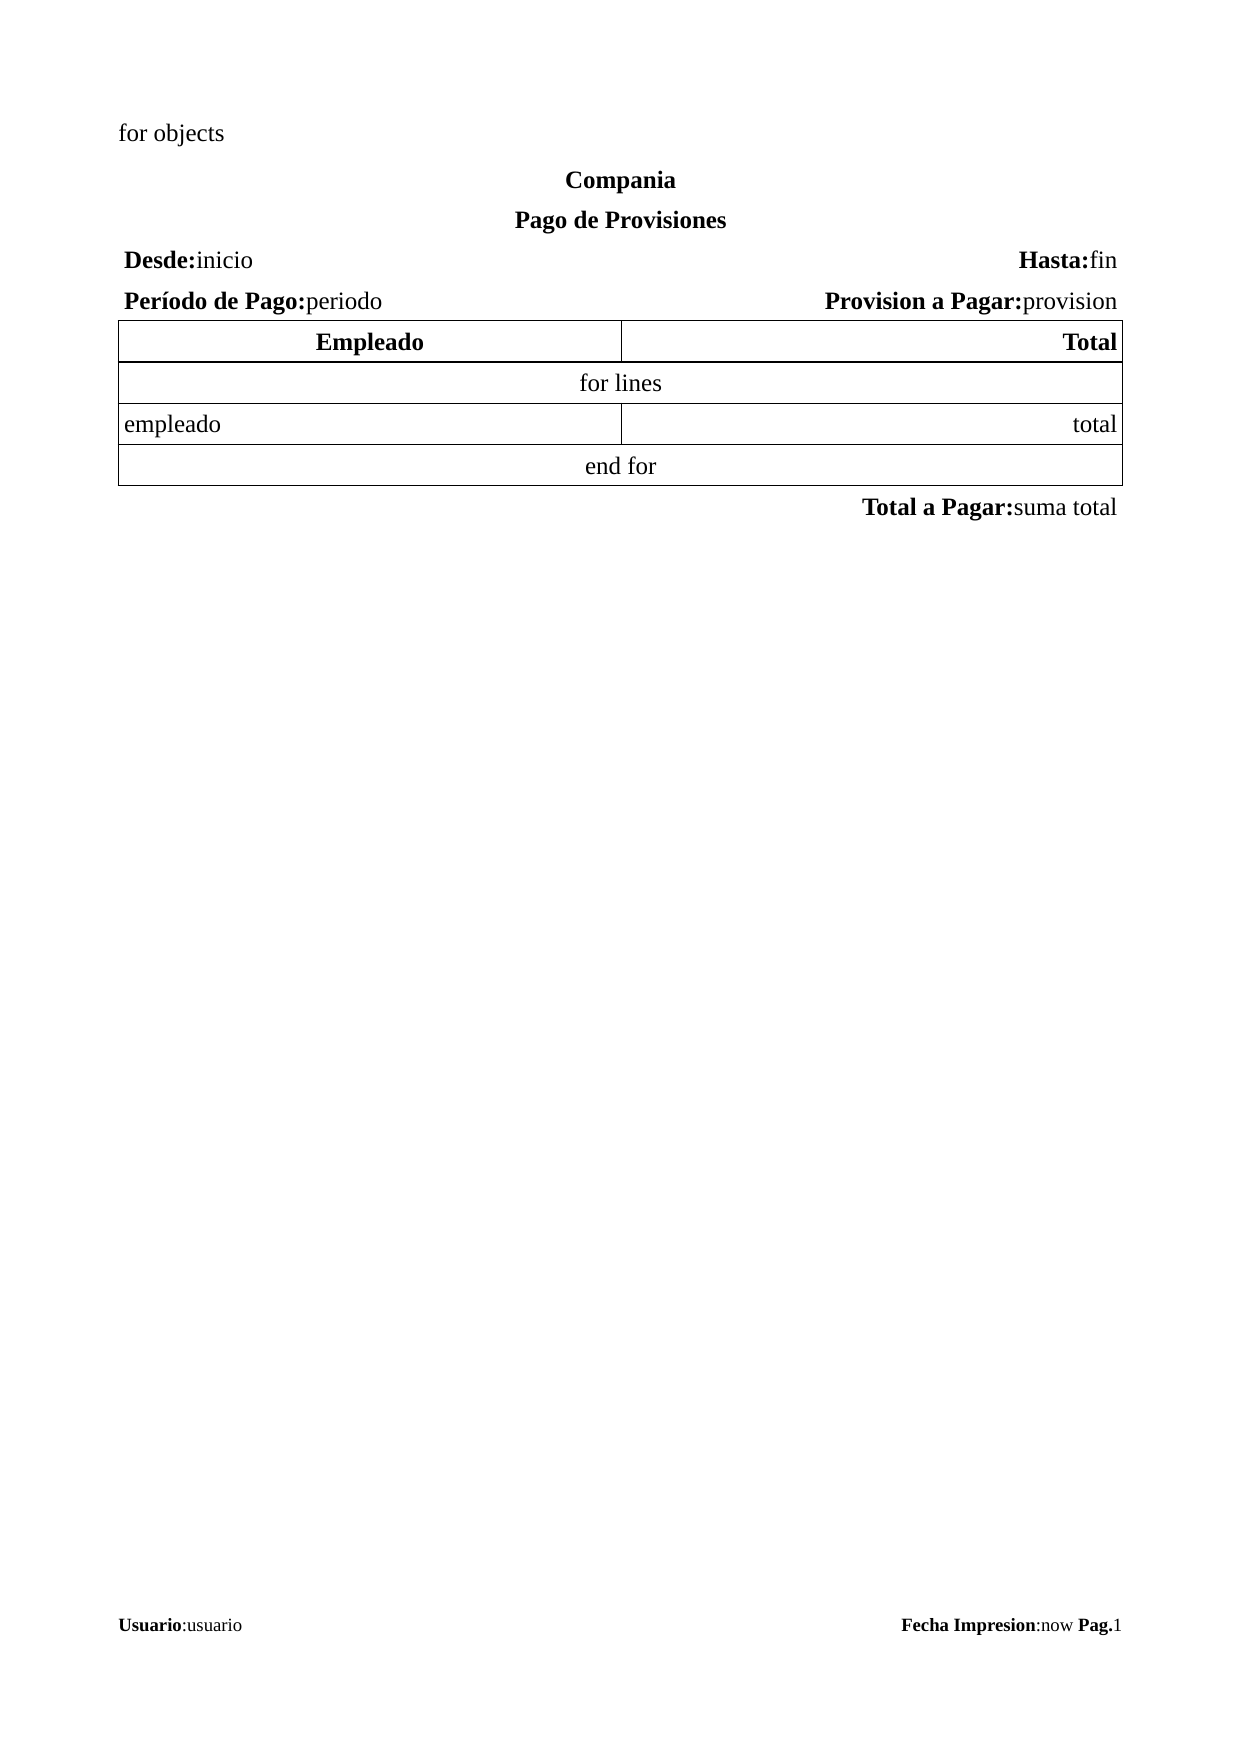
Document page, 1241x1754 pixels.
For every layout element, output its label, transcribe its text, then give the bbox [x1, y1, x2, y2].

table_cell Total a Pagar:suma total [621, 486, 1123, 526]
table_cell Pago de Provisiones [118, 200, 1123, 240]
table_cell [118, 486, 621, 526]
table_cell Hasta:fin [621, 240, 1123, 280]
table_cell Período de Pago:periodo [118, 280, 621, 320]
text for objects [118, 118, 1122, 147]
table_cell empleado [119, 404, 621, 444]
table_cell for lines [119, 363, 1122, 403]
table_cell total [622, 404, 1122, 444]
table_cell Total [622, 321, 1122, 361]
table_cell end for [119, 445, 1122, 485]
table_cell Desde:inicio [118, 240, 621, 280]
table_header Compania [118, 159, 1123, 199]
table_cell Empleado [119, 321, 621, 361]
table_cell Provision a Pagar:provision [621, 280, 1123, 320]
